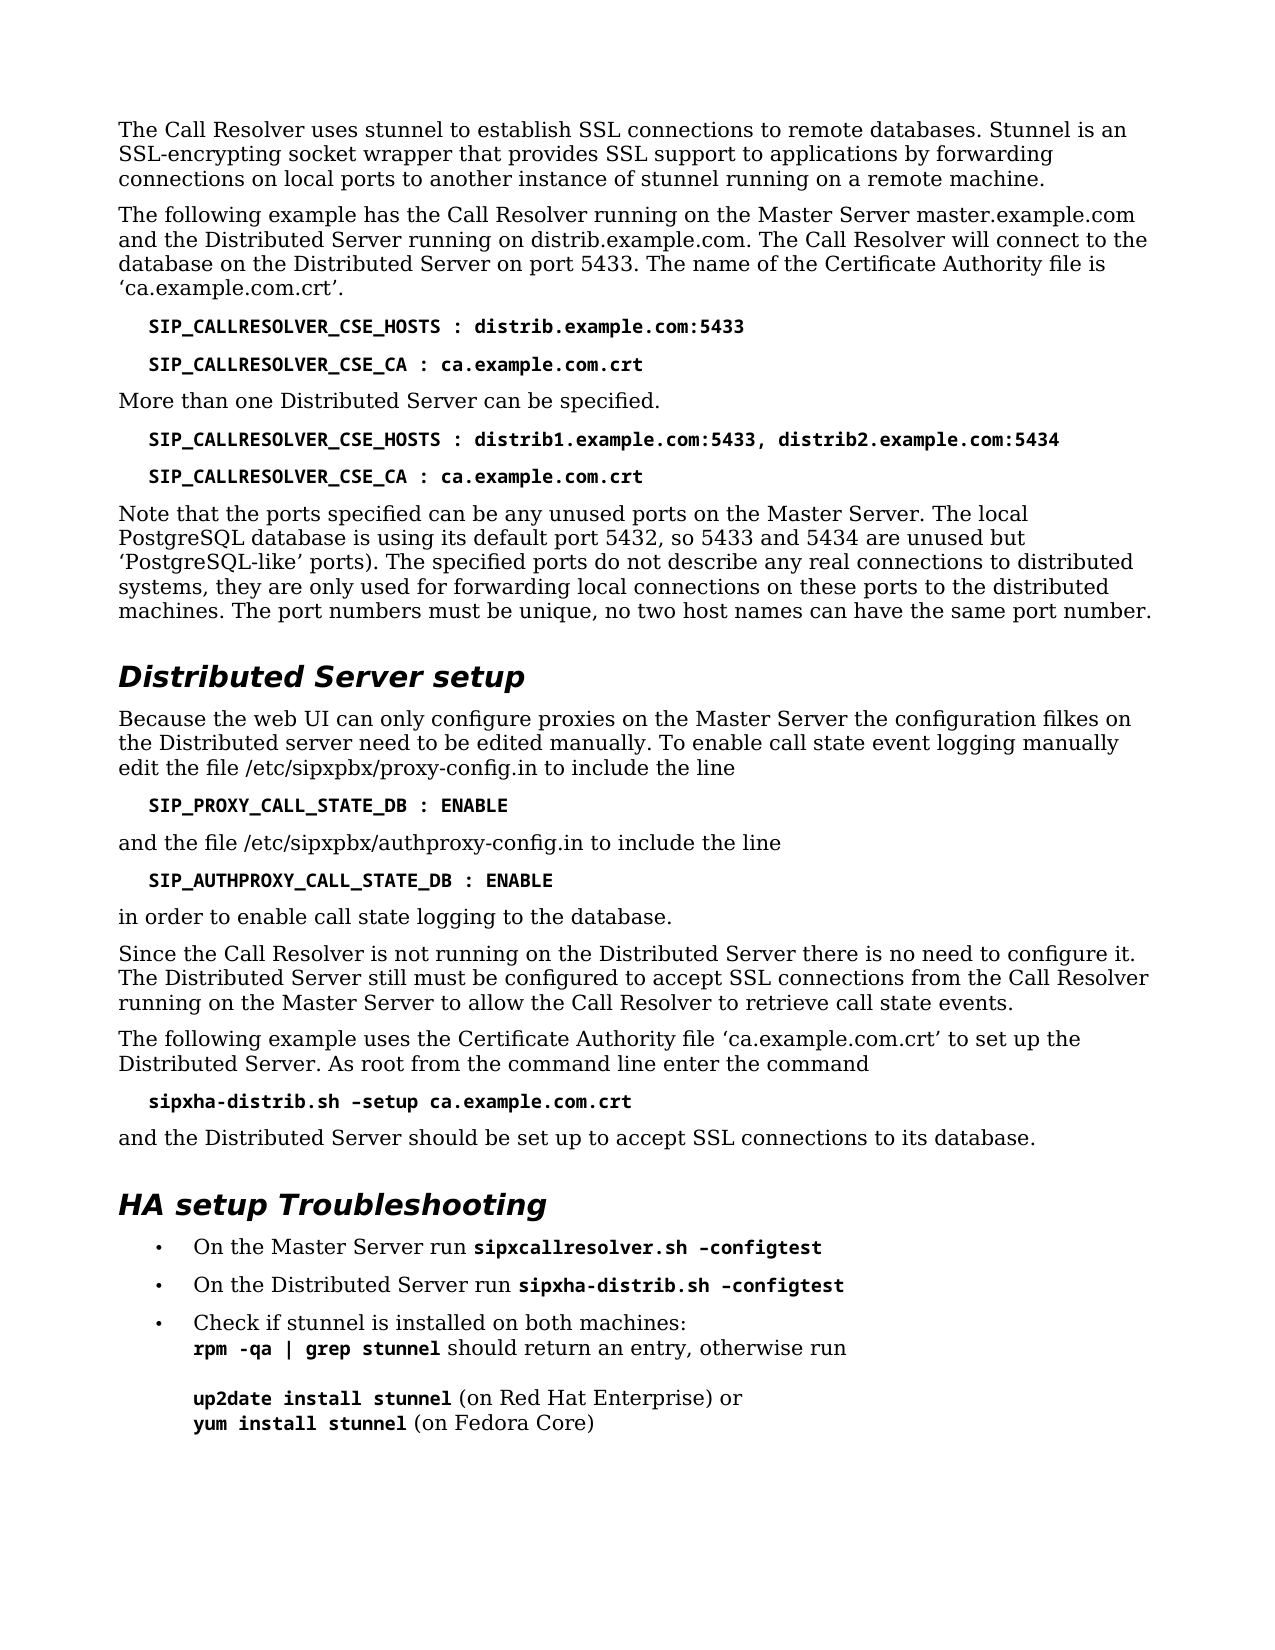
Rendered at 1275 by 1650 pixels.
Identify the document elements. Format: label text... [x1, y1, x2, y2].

text SIP_AUTHPROXY_CALL_STATE_DB : ENABLE [148, 867, 1157, 893]
text SIP_CALLRESOLVER_CSE_CA : ca.example.com.crt [148, 351, 1157, 377]
text More than one Distributed Server can be specified. [118, 389, 1157, 413]
text sipxha-distrib.sh –setup ca.example.com.crt [148, 1088, 1157, 1114]
text The following example uses the Certificate Authority file ‘ca.example.com.crt’ to set up the Distributed Server. As root from the command line enter the command [118, 1027, 1157, 1076]
text Because the web UI can only configure proxies on the Master Server the configuration filkes on the Distributed server need to be edited manually. To enable call state event logging manually edit the file /etc/sipxpbx/proxy-config.in to include the line [118, 707, 1157, 780]
text SIP_CALLRESOLVER_CSE_HOSTS : distrib.example.com:5433 [148, 313, 1157, 338]
text SIP_CALLRESOLVER_CSE_HOSTS : distrib1.example.com:5433, distrib2.example.com:5434 [148, 426, 1157, 451]
text The Call Resolver uses stunnel to establish SSL connections to remote databases. Stunnel is an SSL-encrypting socket wrapper that provides SSL support to applications by forwarding connections on local ports to another instance of stunnel running on a remote machine. [118, 118, 1157, 191]
text in order to enable call state logging to the database. [118, 905, 1157, 929]
subtitle HA setup Troubleshooting [118, 1188, 1157, 1222]
text and the Distributed Server should be set up to accept SSL connections to its database. [118, 1126, 1157, 1151]
subtitle Distributed Server setup [118, 661, 1157, 695]
text and the file /etc/sipxpbx/authproxy-config.in to include the line [118, 831, 1157, 855]
list On the Master Server run sipxcallresolver.sh –configtest [156, 1235, 1157, 1260]
text Note that the ports specified can be any unused ports on the Master Server. The local PostgreSQL database is using its default port 5432, so 5433 and 5434 are unused but ‘PostgreSQL-like’ ports). The specified ports do not describe any real connections to distributed systems, they are only used for forwarding local connections on these ports to the distributed machines. The port numbers must be unique, no two host names can have the same port number. [118, 502, 1157, 623]
text SIP_CALLRESOLVER_CSE_CA : ca.example.com.crt [148, 464, 1157, 489]
list Check if stunnel is installed on both machines: rpm -qa | grep stunnel should return an entry, otherwise run up2date install stunnel (on Red Hat Enterprise) or yum install stunnel (on Fedora Core) [156, 1311, 1157, 1436]
text SIP_PROXY_CALL_STATE_DB : ENABLE [148, 792, 1157, 818]
text The following example has the Call Resolver running on the Master Server master.example.com and the Distributed Server running on distrib.example.com. The Call Resolver will connect to the database on the Distributed Server on port 5433. The name of the Certificate Authority file is ‘ca.example.com.crt’. [118, 203, 1157, 301]
text Since the Call Resolver is not running on the Distributed Server there is no need to configure it. The Distributed Server still must be configured to accept SSL connections from the Call Resolver running on the Master Server to allow the Call Resolver to retrieve call state events. [118, 942, 1157, 1015]
list On the Distributed Server run sipxha-distrib.sh –configtest [156, 1273, 1157, 1298]
